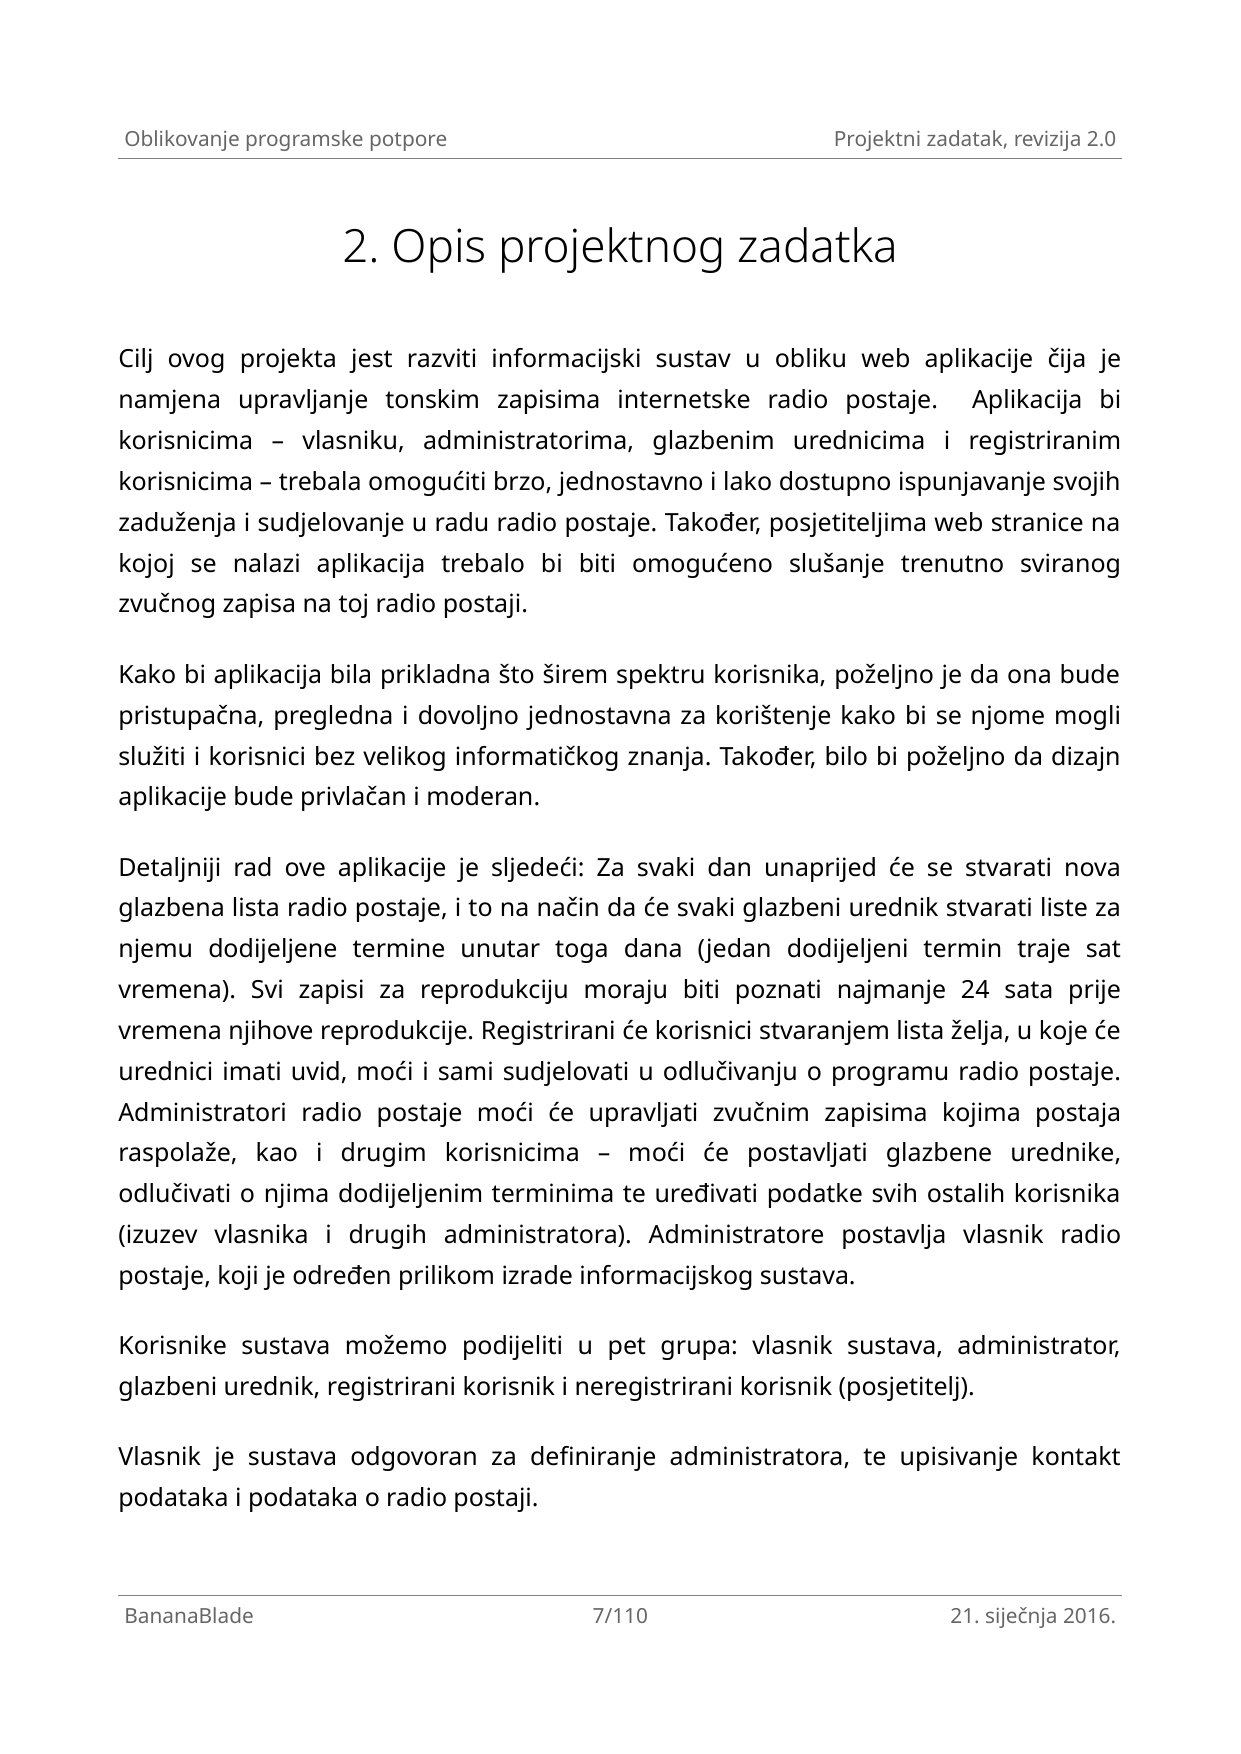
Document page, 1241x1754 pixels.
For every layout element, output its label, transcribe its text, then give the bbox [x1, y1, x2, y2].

text Cilj ovog projekta jest razviti informacijski sustav u obliku web aplikacije čija je namjena upravljanje tonskim zapisima internetske radio postaje. Aplikacija bi korisnicima – vlasniku, administratorima, glazbenim urednicima i registriranim korisnicima – trebala omogućiti brzo, jednostavno i lako dostupno ispunjavanje svojih zaduženja i sudjelovanje u radu radio postaje. Također, posjetiteljima web stranice na kojoj se nalazi aplikacija trebalo bi biti omogućeno slušanje trenutno sviranog zvučnog zapisa na toj radio postaji. [118, 300, 1122, 620]
text Vlasnik je sustava odgovoran za definiranje administratora, te upisivanje kontakt podataka i podataka o radio postaji. [118, 1439, 1122, 1514]
subtitle 2. Opis projektnog zadatka [118, 213, 1122, 275]
text Detaljniji rad ove aplikacije je sljedeći: Za svaki dan unaprijed će se stvarati nova glazbena lista radio postaje, i to na način da će svaki glazbeni urednik stvarati liste za njemu dodijeljene termine unutar toga dana (jedan dodijeljeni termin traje sat vremena). Svi zapisi za reprodukciju moraju biti poznati najmanje 24 sata prije vremena njihove reprodukcije. Registrirani će korisnici stvaranjem lista želja, u koje će urednici imati uvid, moći i sami sudjelovati u odlučivanju o programu radio postaje. Administratori radio postaje moći će upravljati zvučnim zapisima kojima postaja raspolaže, kao i drugim korisnicima – moći će postavljati glazbene urednike, odlučivati o njima dodijeljenim terminima te uređivati podatke svih ostalih korisnika (izuzev vlasnika i drugih administratora). Administratore postavlja vlasnik radio postaje, koji je određen prilikom izrade informacijskog sustava. [118, 849, 1122, 1292]
text Korisnike sustava možemo podijeliti u pet grupa: vlasnik sustava, administrator, glazbeni urednik, registrirani korisnik i neregistrirani korisnik (posjetitelj). [118, 1328, 1122, 1403]
text Kako bi aplikacija bila prikladna što širem spektru korisnika, poželjno je da ona bude pristupačna, pregledna i dovoljno jednostavna za korištenje kako bi se njome mogli služiti i korisnici bez velikog informatičkog znanja. Također, bilo bi poželjno da dizajn aplikacije bude privlačan i moderan. [118, 656, 1122, 813]
